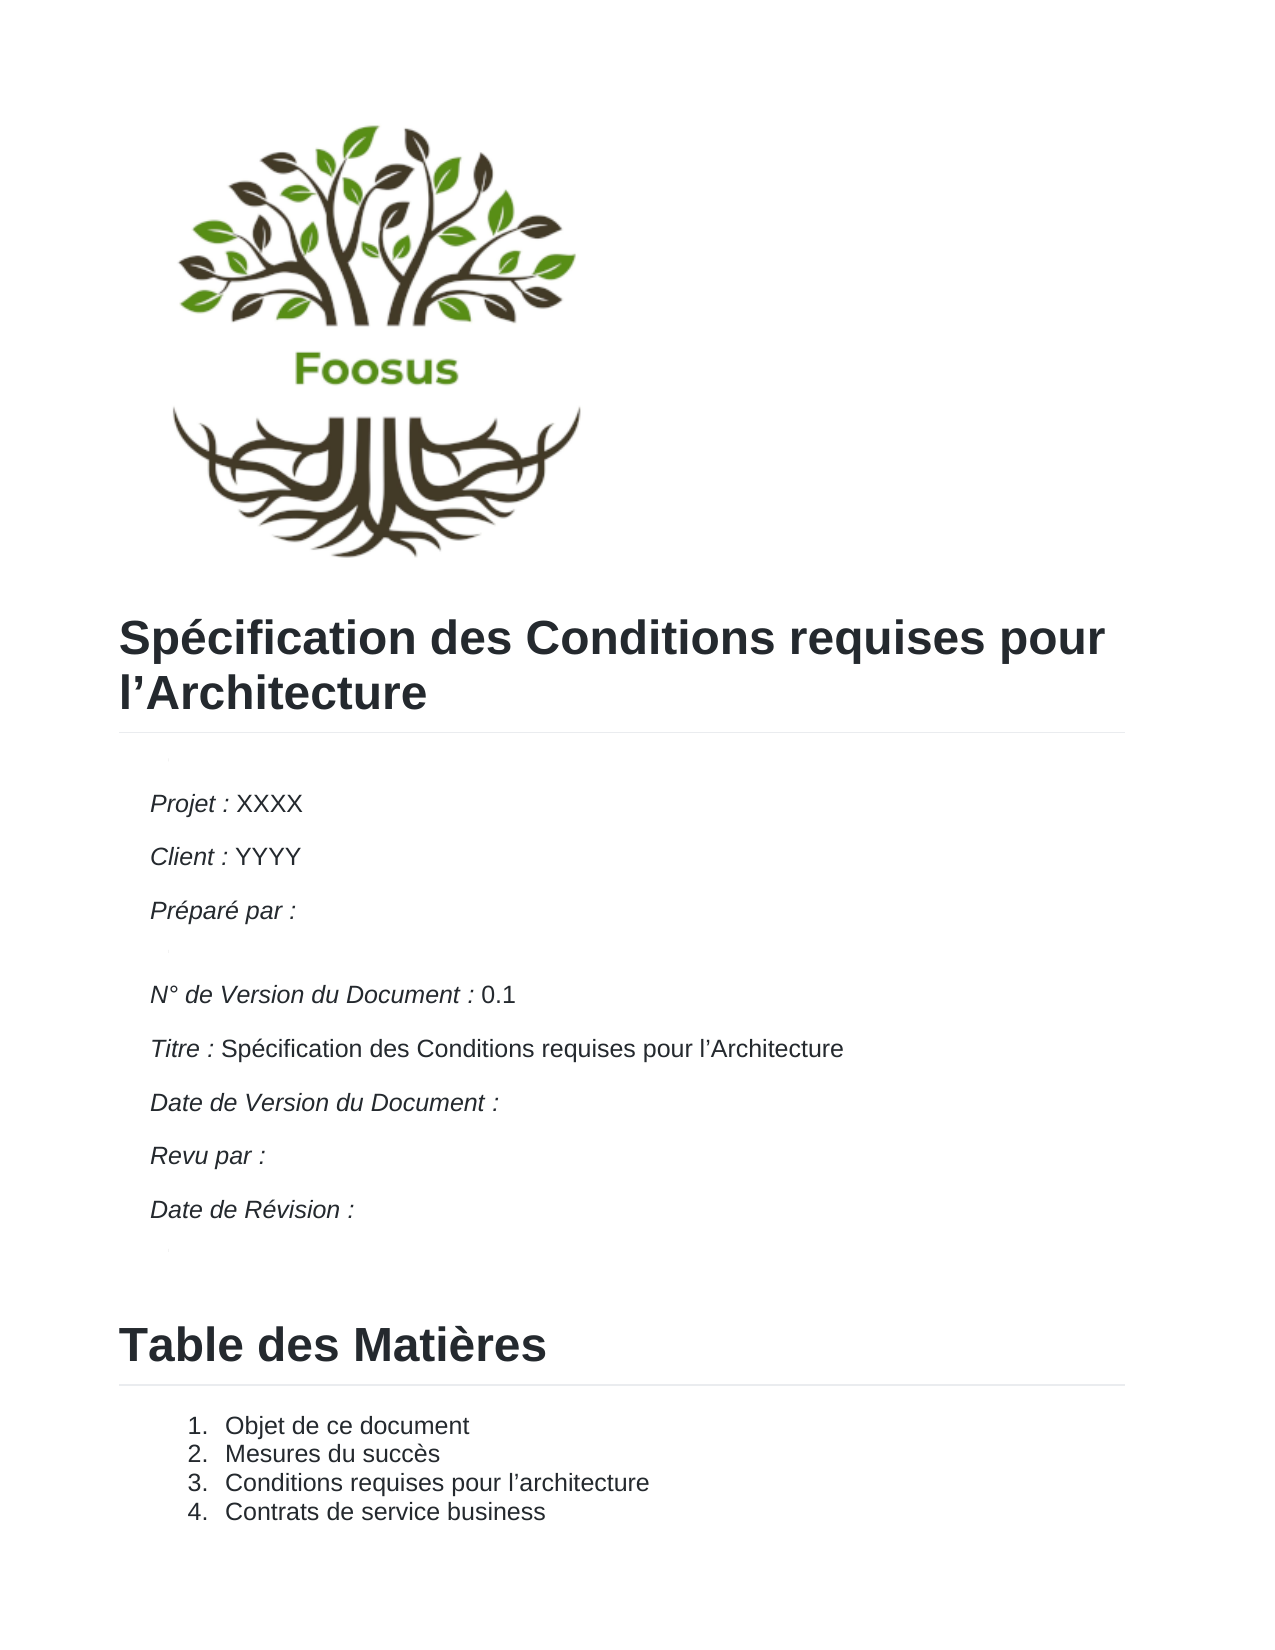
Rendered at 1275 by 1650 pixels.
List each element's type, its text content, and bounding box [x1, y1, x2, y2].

list Conditions requises pour l’architecture [187, 1468, 1125, 1497]
subtitle Spécification des Conditions requises pour l’Architecture [119, 609, 1125, 732]
text Préparé par : [150, 896, 1125, 925]
list Mesures du succès [187, 1439, 1125, 1468]
text Titre : Spécification des Conditions requises pour l’Architecture [150, 1034, 1125, 1062]
text N° de Version du Document : 0.1 [150, 980, 1125, 1009]
text Client : YYYY [150, 842, 1125, 871]
picture [150, 112, 604, 572]
text Revu par : [150, 1141, 1125, 1170]
list Contrats de service business [187, 1497, 1125, 1526]
text Date de Version du Document : [150, 1087, 1125, 1116]
text Date de Révision : [150, 1195, 1125, 1224]
list Objet de ce document [187, 1411, 1125, 1439]
subtitle Table des Matières [119, 1316, 1125, 1384]
text Projet : XXXX [150, 788, 1125, 817]
